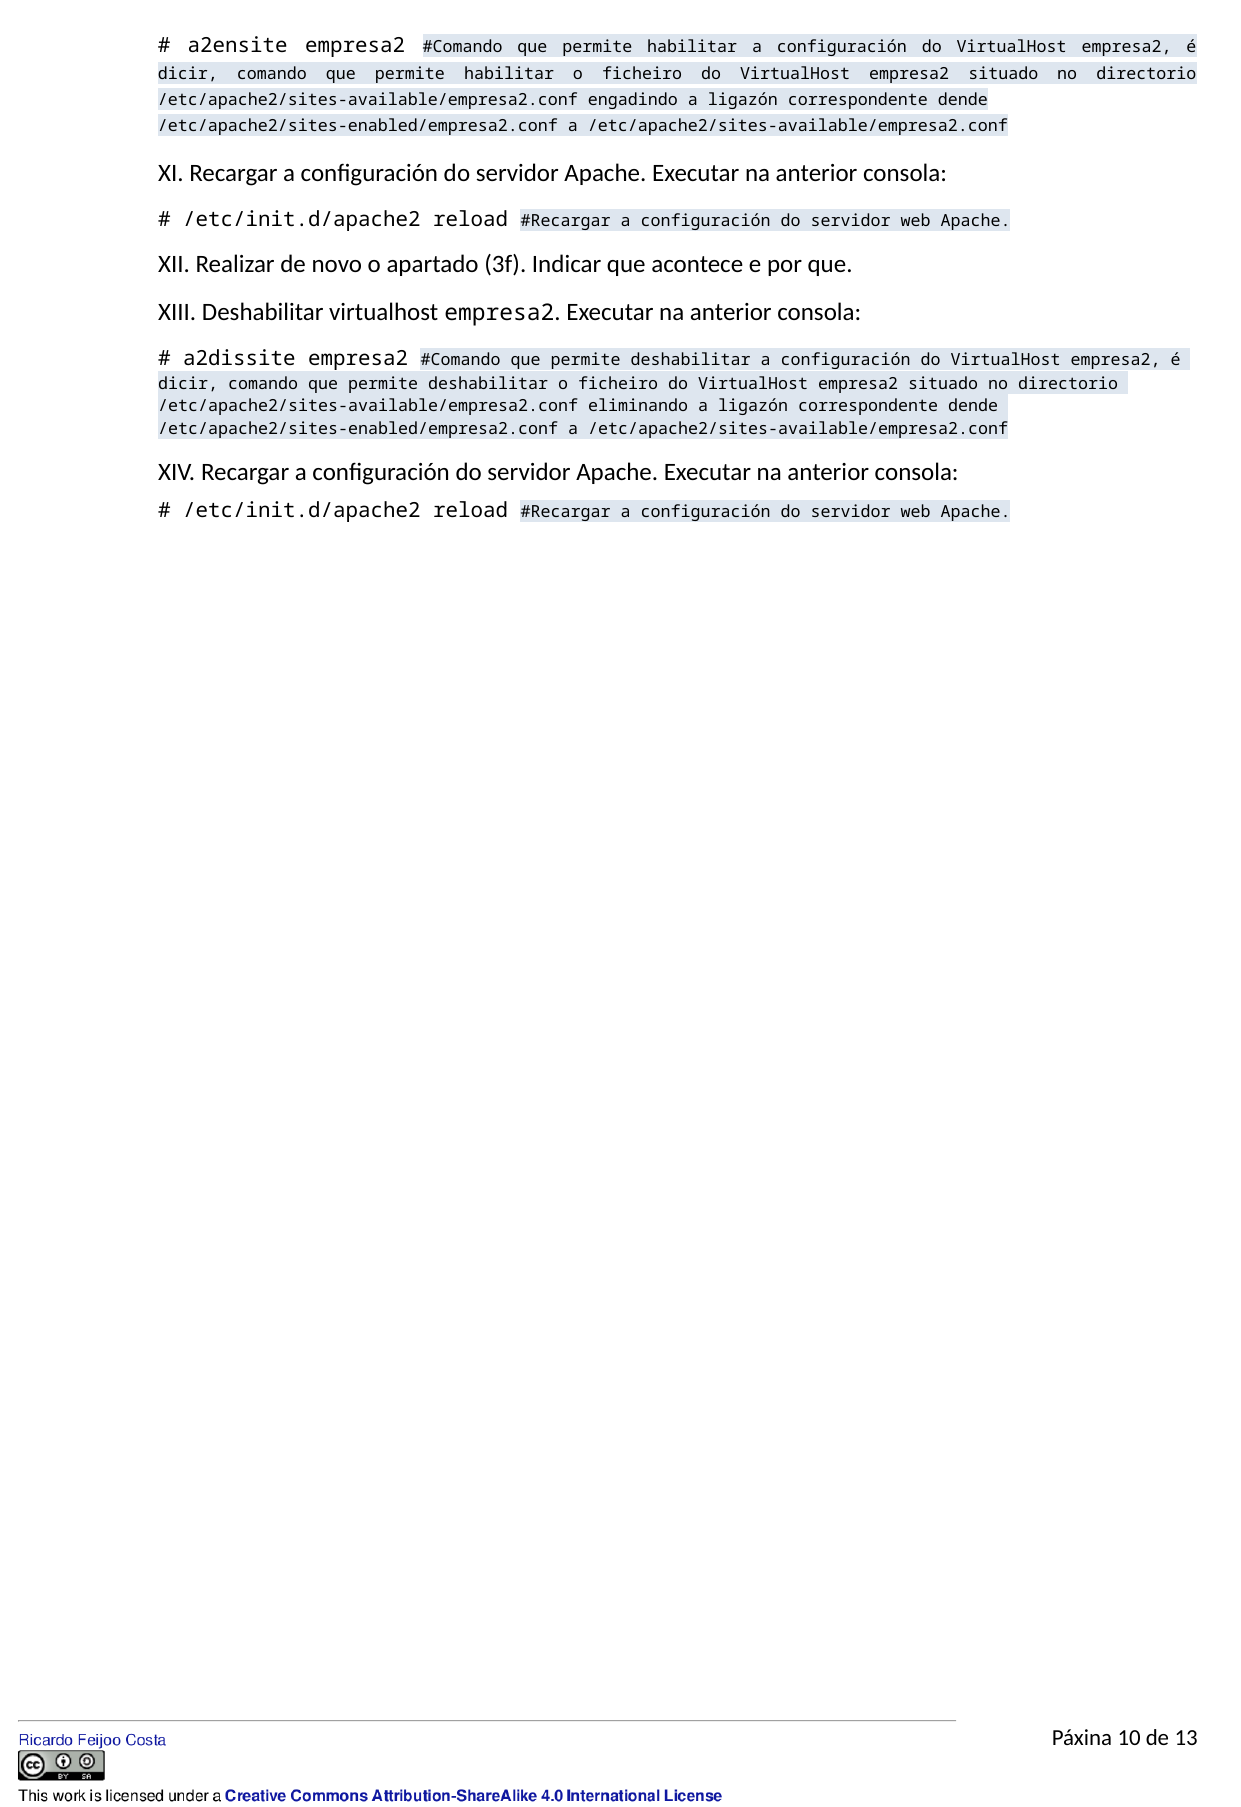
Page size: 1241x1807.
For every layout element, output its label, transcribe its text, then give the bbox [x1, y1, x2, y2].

list # a2ensite empresa2 #Comando que permite habilitar a configuración do VirtualHost empresa2, é dicir, comando que permite habilitar o ficheiro do VirtualHost empresa2 situado no directorio /etc/apache2/sites-available/empresa2.conf engadindo a ligazón correspondente dende [122, 30, 1197, 110]
list /etc/apache2/sites-enabled/empresa2.conf a /etc/apache2/sites-available/empresa2.conf [122, 114, 1197, 136]
list XI. Recargar a configuración do servidor Apache. Executar na anterior consola: [120, 157, 1197, 188]
list XIII. Deshabilitar virtualhost empresa2. Executar na anterior consola: [120, 295, 1197, 327]
picture [8, 1715, 957, 1806]
list XIV. Recargar a configuración do servidor Apache. Executar na anterior consola: [120, 456, 1197, 486]
list # /etc/init.d/apache2 reload #Recargar a configuración do servidor web Apache. [120, 495, 1197, 524]
list XII. Realizar de novo o apartado (3f). Indicar que acontece e por que. [120, 249, 1197, 279]
list # /etc/init.d/apache2 reload #Recargar a configuración do servidor web Apache. [120, 204, 1197, 232]
list # a2dissite empresa2 #Comando que permite deshabilitar a configuración do VirtualHost empresa2, é dicir, comando que permite deshabilitar o ficheiro do VirtualHost empresa2 situado no directorio /etc/apache2/sites-available/empresa2.conf eliminando a ligazón correspondente dende /etc/apache2/sites-enabled/empresa2.conf a /etc/apache2/sites-available/empresa2.conf [120, 343, 1197, 439]
